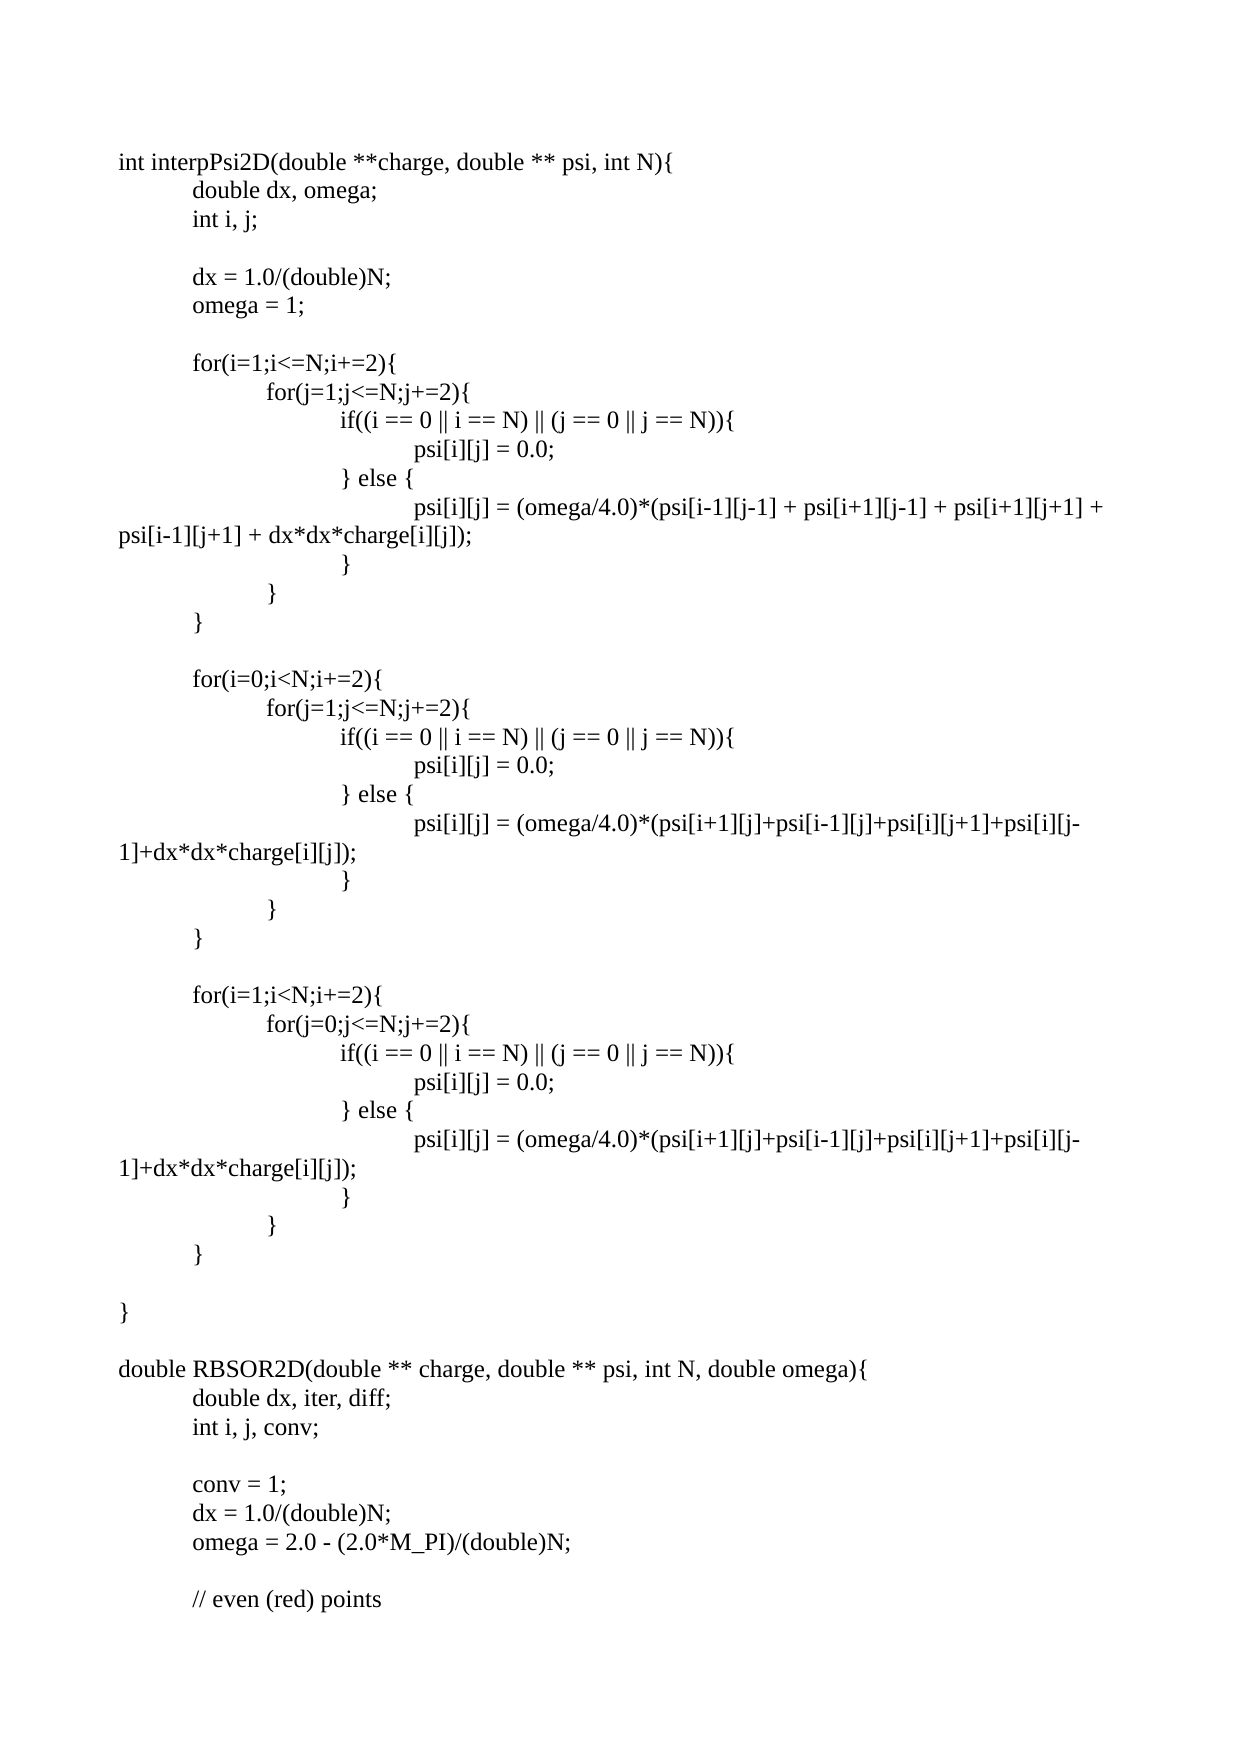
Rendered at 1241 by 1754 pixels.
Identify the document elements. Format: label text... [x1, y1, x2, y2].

text // even (red) points [118, 1584, 1122, 1613]
text } [118, 1297, 1122, 1326]
text psi[i][j] = (omega/4.0)*(psi[i-1][j-1] + psi[i+1][j-1] + psi[i+1][j+1] + psi[i-1][j+1] + dx*dx*charge[i][j]); [118, 492, 1122, 549]
text psi[i][j] = 0.0; [118, 1067, 1122, 1096]
text psi[i][j] = 0.0; [118, 751, 1122, 779]
text double RBSOR2D(double ** charge, double ** psi, int N, double omega){ [118, 1354, 1122, 1383]
text psi[i][j] = 0.0; [118, 434, 1122, 463]
text for(j=1;j<=N;j+=2){ [118, 693, 1122, 722]
text } [118, 1239, 1122, 1268]
text } [118, 1211, 1122, 1239]
text if((i == 0 || i == N) || (j == 0 || j == N)){ [118, 406, 1122, 434]
text omega = 1; [118, 291, 1122, 319]
text } [118, 549, 1122, 578]
text int i, j; [118, 204, 1122, 233]
text } [118, 607, 1122, 636]
text dx = 1.0/(double)N; [118, 1498, 1122, 1527]
text } else { [118, 1096, 1122, 1124]
text for(i=1;i<N;i+=2){ [118, 981, 1122, 1009]
text psi[i][j] = (omega/4.0)*(psi[i+1][j]+psi[i-1][j]+psi[i][j+1]+psi[i][j-1]+dx*dx*charge[i][j]); [118, 808, 1122, 866]
text conv = 1; [118, 1469, 1122, 1498]
text } [118, 894, 1122, 923]
text } [118, 923, 1122, 952]
text psi[i][j] = (omega/4.0)*(psi[i+1][j]+psi[i-1][j]+psi[i][j+1]+psi[i][j-1]+dx*dx*charge[i][j]); [118, 1124, 1122, 1182]
text for(i=1;i<=N;i+=2){ [118, 348, 1122, 377]
text } [118, 866, 1122, 894]
text } else { [118, 463, 1122, 492]
text } [118, 578, 1122, 607]
text for(i=0;i<N;i+=2){ [118, 664, 1122, 693]
text if((i == 0 || i == N) || (j == 0 || j == N)){ [118, 722, 1122, 751]
text omega = 2.0 - (2.0*M_PI)/(double)N; [118, 1527, 1122, 1556]
text int interpPsi2D(double **charge, double ** psi, int N){ [118, 147, 1122, 176]
text for(j=1;j<=N;j+=2){ [118, 377, 1122, 406]
text for(j=0;j<=N;j+=2){ [118, 1009, 1122, 1038]
text dx = 1.0/(double)N; [118, 262, 1122, 291]
text } else { [118, 779, 1122, 808]
text if((i == 0 || i == N) || (j == 0 || j == N)){ [118, 1038, 1122, 1067]
text double dx, omega; [118, 176, 1122, 204]
text } [118, 1182, 1122, 1211]
text double dx, iter, diff; [118, 1383, 1122, 1412]
text int i, j, conv; [118, 1412, 1122, 1441]
